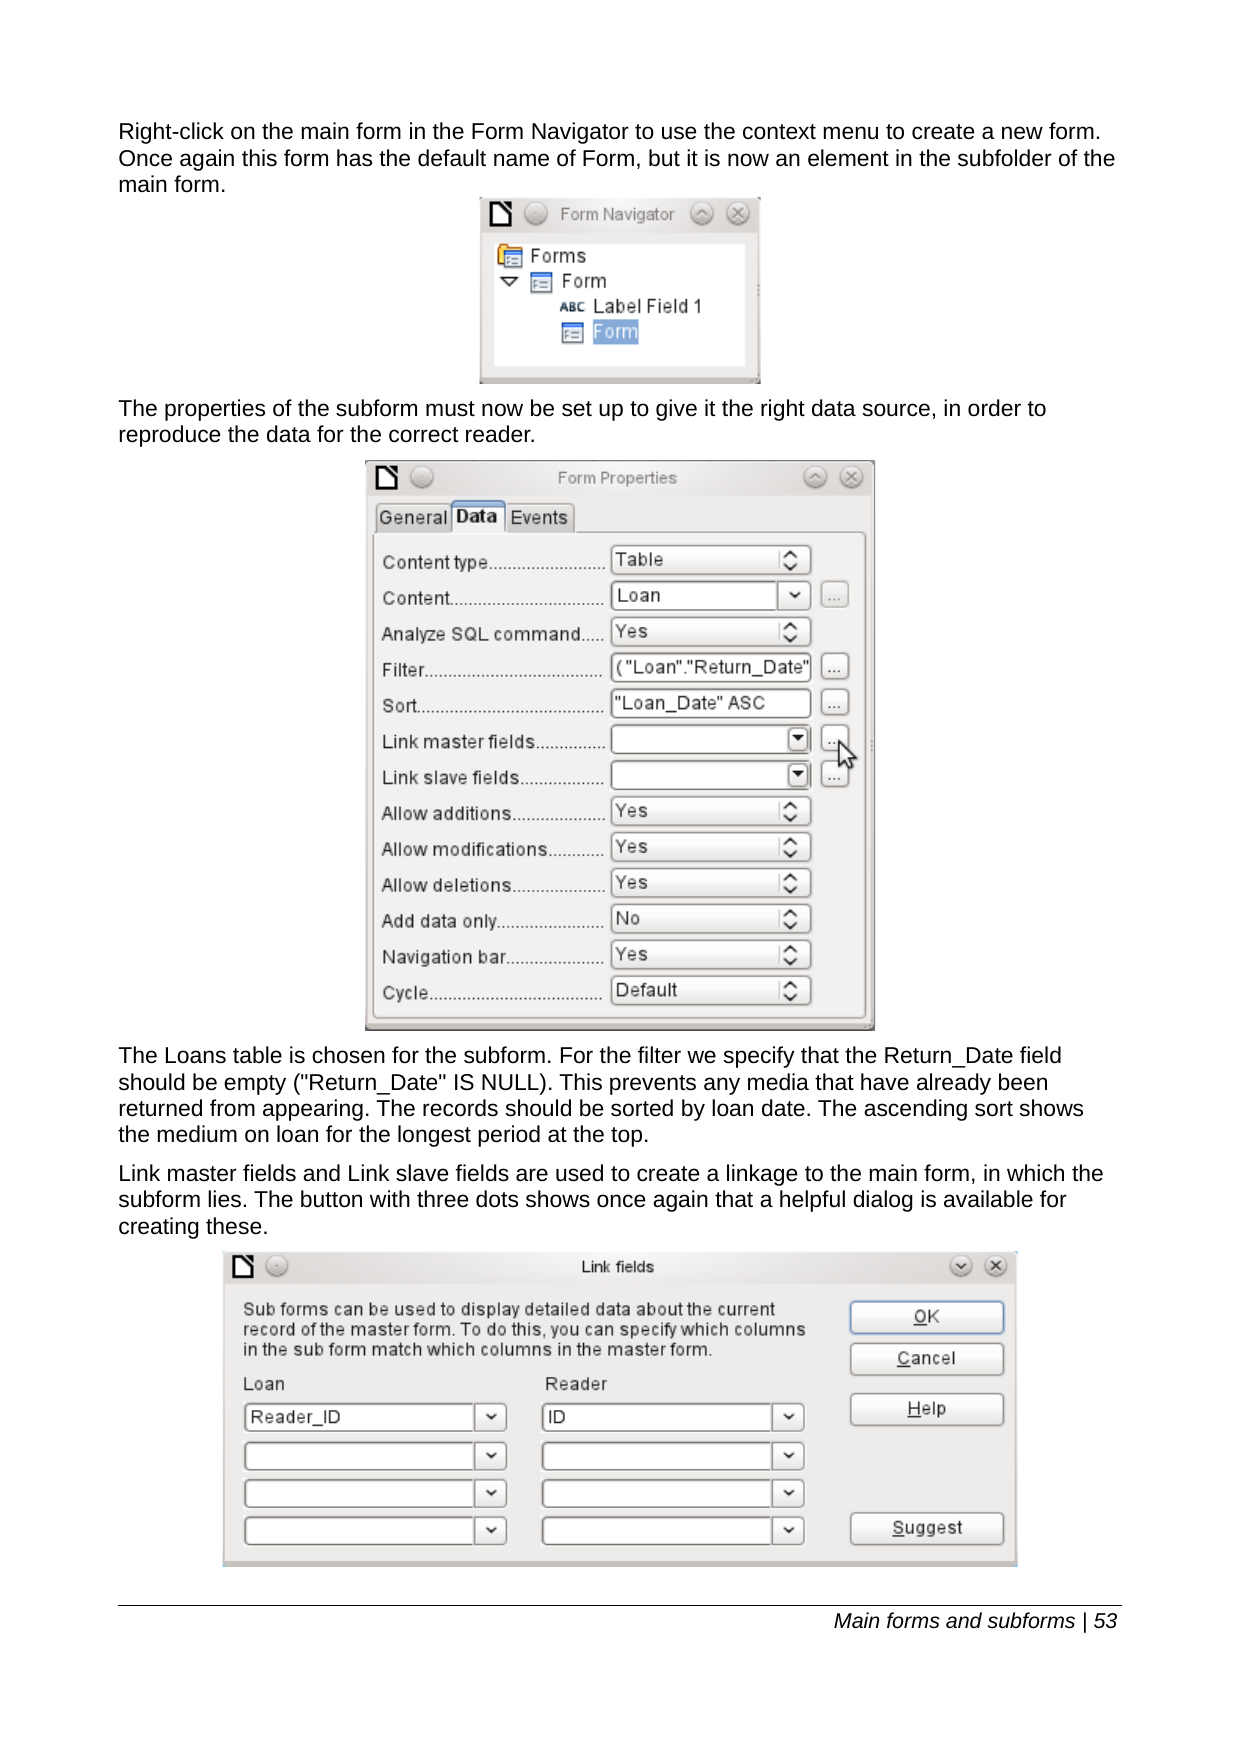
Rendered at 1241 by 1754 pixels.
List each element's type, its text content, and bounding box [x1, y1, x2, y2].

text The Loans table is chosen for the subform. For the filter we specify that the Return_Date field should be empty ("Return_Date" IS NULL). This prevents any media that have already been returned from appearing. The records should be sorted by loan date. The ascending sort shows the medium on loan for the longest period at the top. [118, 1042, 1122, 1147]
text The properties of the subform must now be set up to give it the right data source, in order to reproduce the data for the correct reader. [118, 395, 1122, 448]
picture [222, 1251, 1018, 1567]
picture [365, 460, 876, 1031]
picture [479, 197, 761, 384]
text Right-click on the main form in the Form Navigator to use the context menu to create a new form. Once again this form has the default name of Form, but it is now an element in the subfolder of the main form. [118, 118, 1122, 197]
text Link master fields and Link slave fields are used to create a linkage to the main form, in which the subform lies. The button with three dots shows once again that a helpful dialog is available for creating these. [118, 1160, 1122, 1239]
